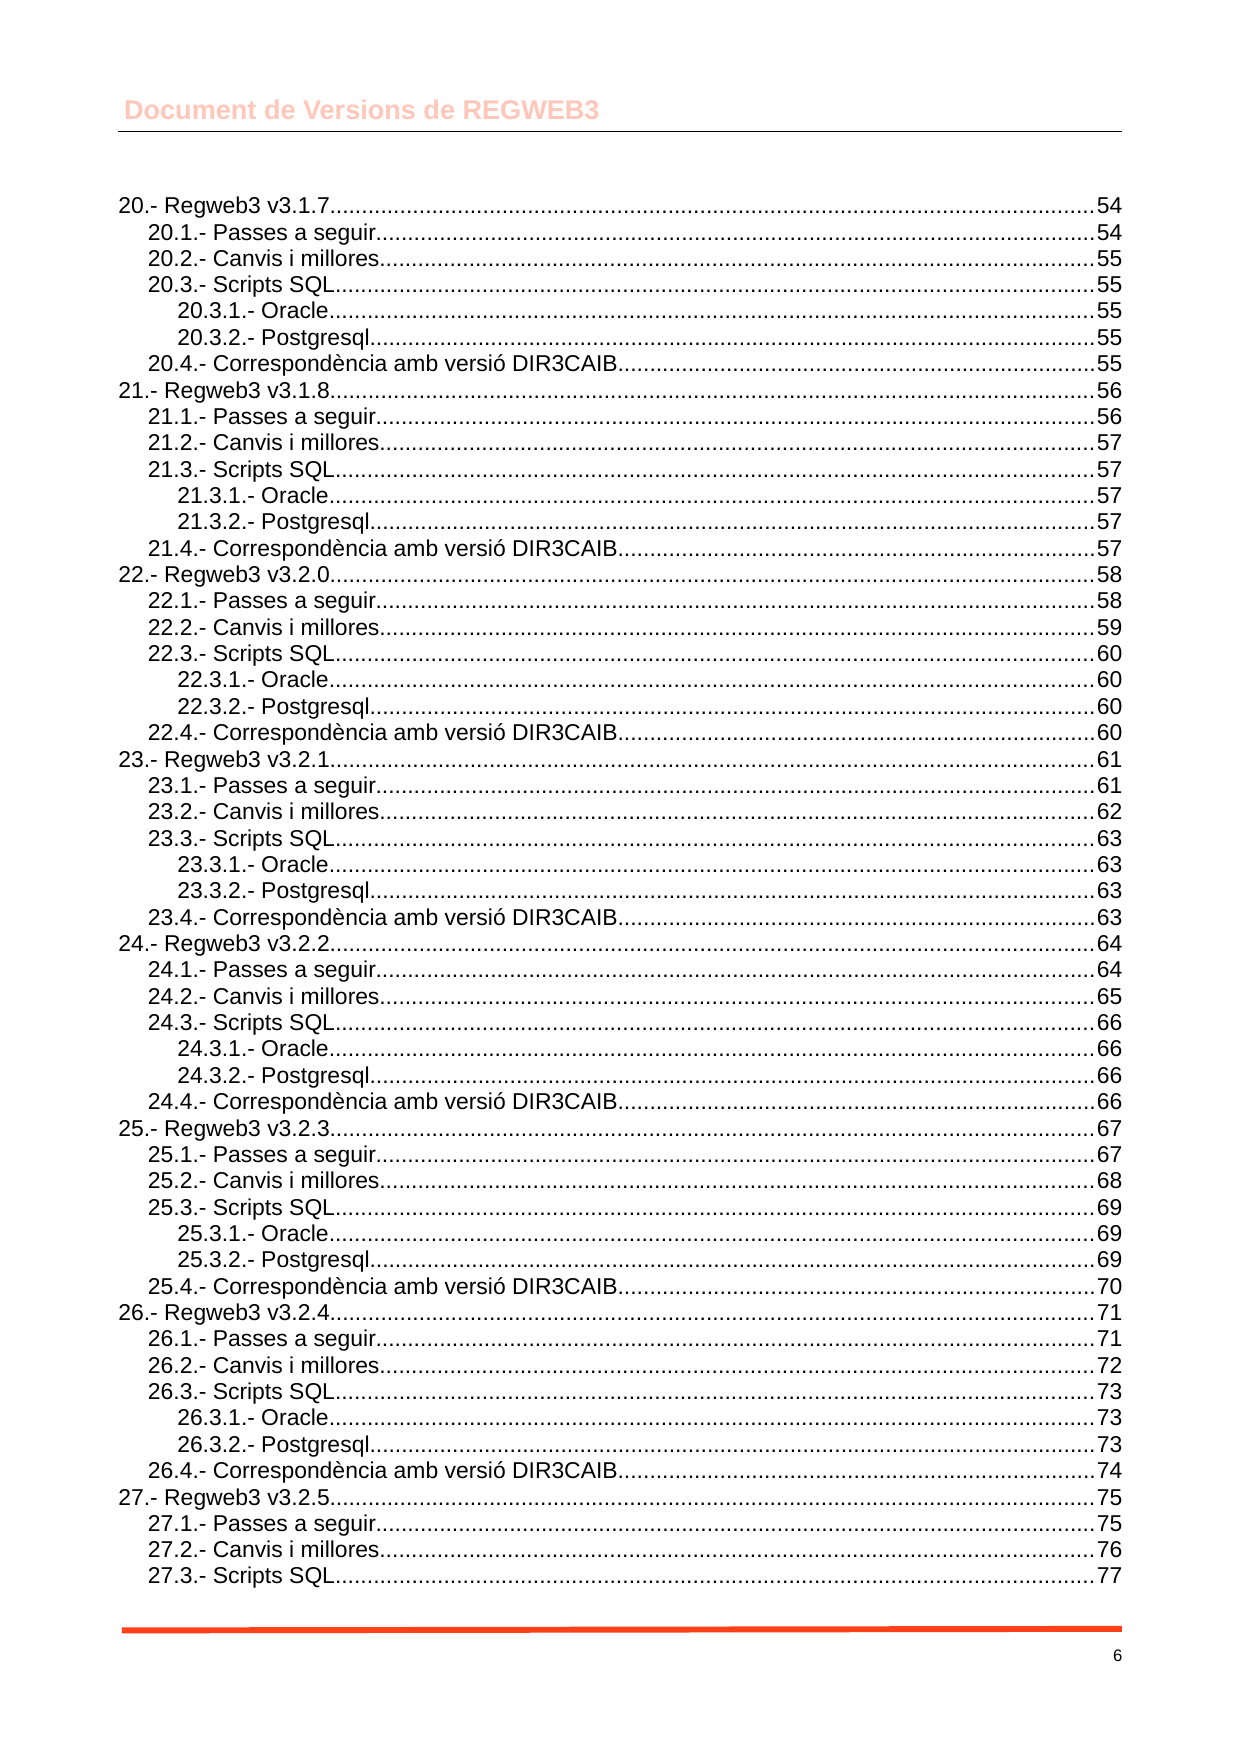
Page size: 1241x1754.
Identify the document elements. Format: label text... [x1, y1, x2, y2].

text 23.3.1.- Oracle 63 [177, 851, 1122, 877]
text 23.4.- Correspondència amb versió DIR3CAIB 63 [148, 904, 1122, 930]
text 22.3.2.- Postgresql 60 [177, 693, 1122, 719]
text 25.3.2.- Postgresql 69 [177, 1246, 1122, 1273]
text 25.2.- Canvis i millores 68 [148, 1167, 1122, 1193]
text 24.- Regweb3 v3.2.2 64 [118, 930, 1122, 956]
text 25.3.- Scripts SQL 69 [148, 1193, 1122, 1220]
text 21.3.1.- Oracle 57 [177, 482, 1122, 508]
text 26.3.2.- Postgresql 73 [177, 1431, 1122, 1457]
text 22.4.- Correspondència amb versió DIR3CAIB 60 [148, 719, 1122, 746]
text 25.4.- Correspondència amb versió DIR3CAIB 70 [148, 1273, 1122, 1299]
text 26.3.- Scripts SQL 73 [148, 1378, 1122, 1404]
text 22.3.- Scripts SQL 60 [148, 640, 1122, 666]
text 20.2.- Canvis i millores 55 [148, 245, 1122, 271]
text 20.4.- Correspondència amb versió DIR3CAIB 55 [148, 350, 1122, 377]
text 21.- Regweb3 v3.1.8 56 [118, 377, 1122, 403]
text 21.3.2.- Postgresql 57 [177, 508, 1122, 535]
text 21.3.- Scripts SQL 57 [148, 456, 1122, 482]
text 25.3.1.- Oracle 69 [177, 1220, 1122, 1246]
text 27.1.- Passes a seguir 75 [148, 1510, 1122, 1536]
text 20.3.1.- Oracle 55 [177, 297, 1122, 324]
text 22.1.- Passes a seguir 58 [148, 587, 1122, 614]
text 25.1.- Passes a seguir 67 [148, 1141, 1122, 1167]
text 20.3.- Scripts SQL 55 [148, 271, 1122, 297]
text 24.4.- Correspondència amb versió DIR3CAIB 66 [148, 1088, 1122, 1114]
text 24.3.2.- Postgresql 66 [177, 1062, 1122, 1088]
text 21.2.- Canvis i millores 57 [148, 429, 1122, 456]
text 26.- Regweb3 v3.2.4 71 [118, 1299, 1122, 1325]
text 22.3.1.- Oracle 60 [177, 666, 1122, 693]
text 23.3.2.- Postgresql 63 [177, 877, 1122, 904]
text 24.1.- Passes a seguir 64 [148, 956, 1122, 983]
text 23.3.- Scripts SQL 63 [148, 824, 1122, 851]
text 25.- Regweb3 v3.2.3 67 [118, 1114, 1122, 1141]
text 24.3.1.- Oracle 66 [177, 1035, 1122, 1062]
text 23.1.- Passes a seguir 61 [148, 772, 1122, 798]
text 21.1.- Passes a seguir 56 [148, 403, 1122, 429]
text 23.2.- Canvis i millores 62 [148, 798, 1122, 824]
text 20.3.2.- Postgresql 55 [177, 324, 1122, 350]
text 26.2.- Canvis i millores 72 [148, 1352, 1122, 1378]
text 27.3.- Scripts SQL 77 [148, 1562, 1122, 1589]
text 24.2.- Canvis i millores 65 [148, 983, 1122, 1009]
text 22.2.- Canvis i millores 59 [148, 614, 1122, 640]
text 24.3.- Scripts SQL 66 [148, 1009, 1122, 1035]
text 26.3.1.- Oracle 73 [177, 1404, 1122, 1431]
text 20.- Regweb3 v3.1.7 54 [118, 192, 1122, 218]
text 21.4.- Correspondència amb versió DIR3CAIB 57 [148, 535, 1122, 561]
text 26.1.- Passes a seguir 71 [148, 1325, 1122, 1352]
text 27.2.- Canvis i millores 76 [148, 1536, 1122, 1562]
text 23.- Regweb3 v3.2.1 61 [118, 746, 1122, 772]
text 26.4.- Correspondència amb versió DIR3CAIB 74 [148, 1457, 1122, 1483]
text 27.- Regweb3 v3.2.5 75 [118, 1483, 1122, 1510]
text 22.- Regweb3 v3.2.0 58 [118, 561, 1122, 587]
text 20.1.- Passes a seguir 54 [148, 218, 1122, 245]
